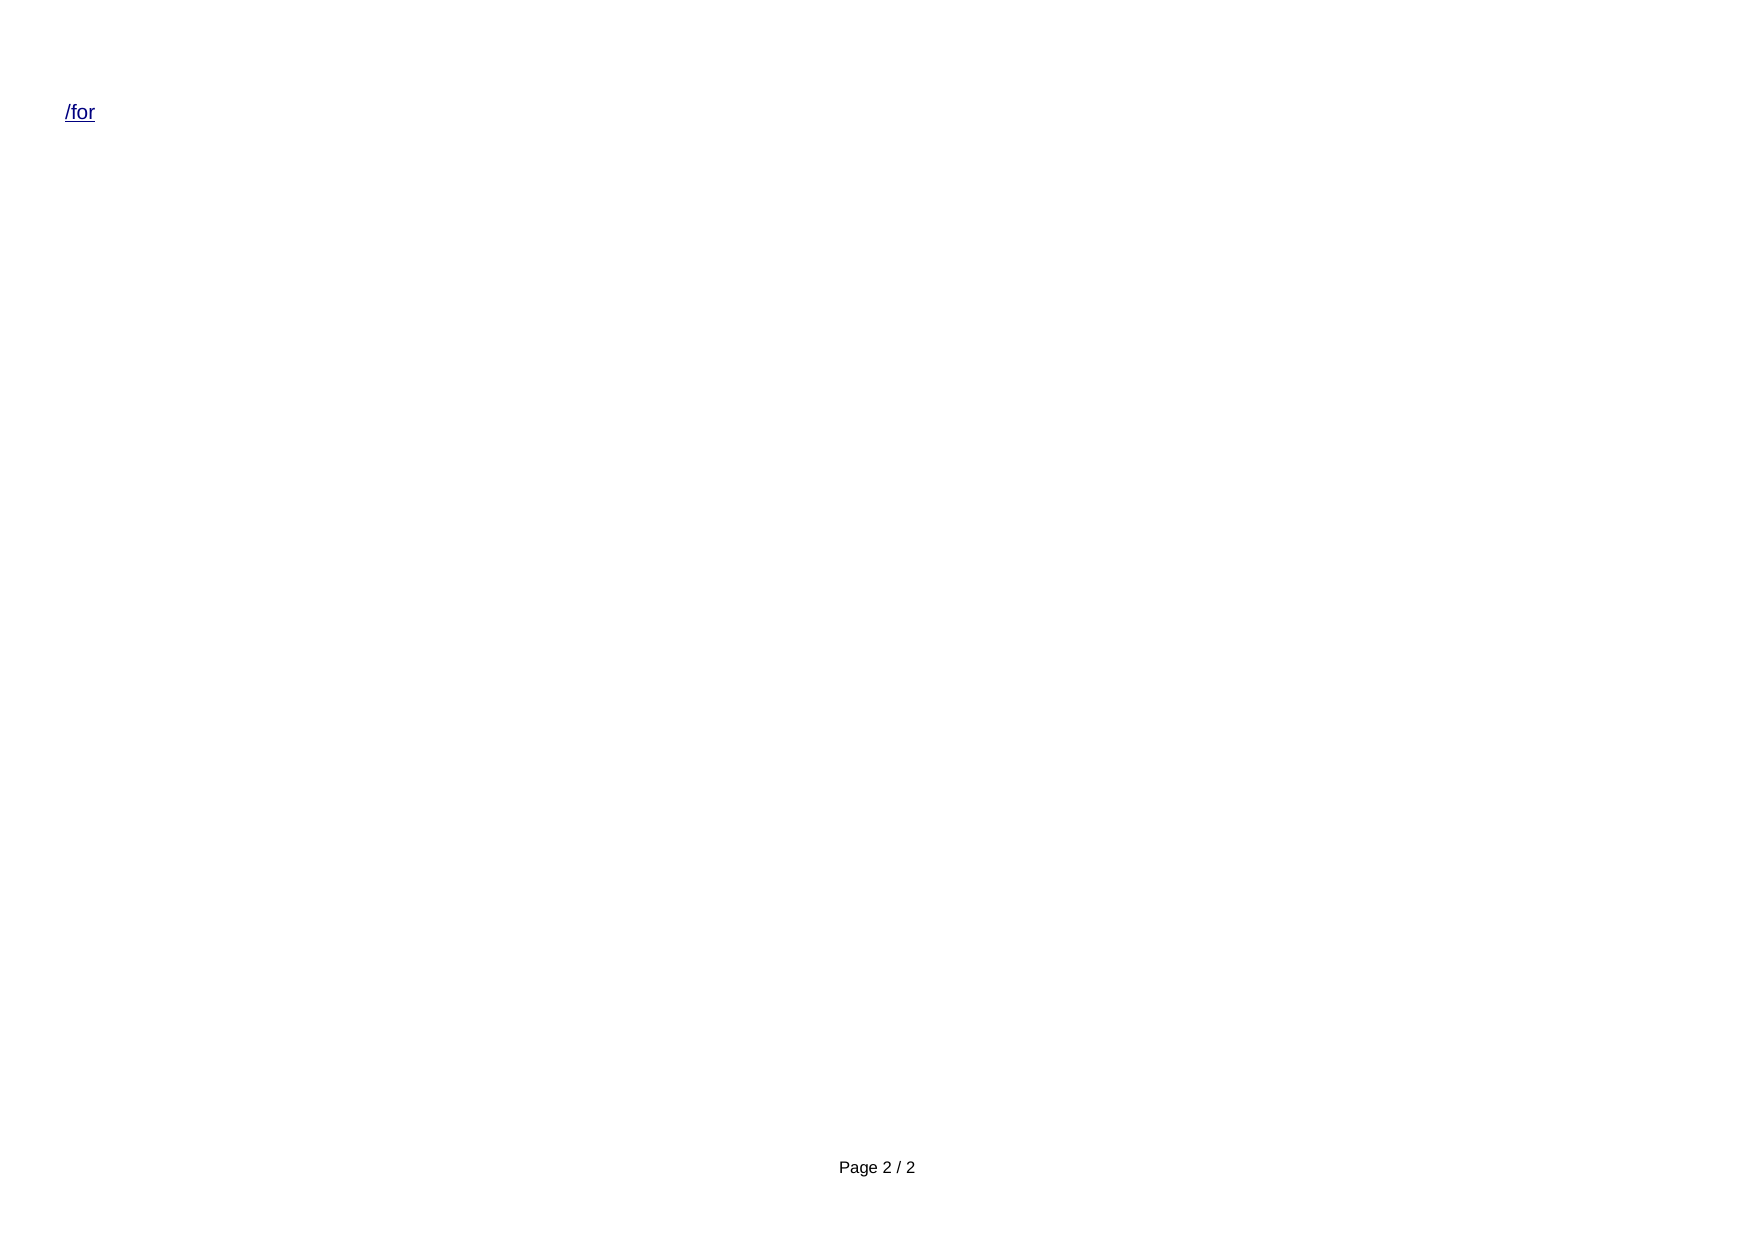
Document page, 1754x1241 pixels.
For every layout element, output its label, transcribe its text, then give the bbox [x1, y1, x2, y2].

text /for [65, 100, 1689, 124]
